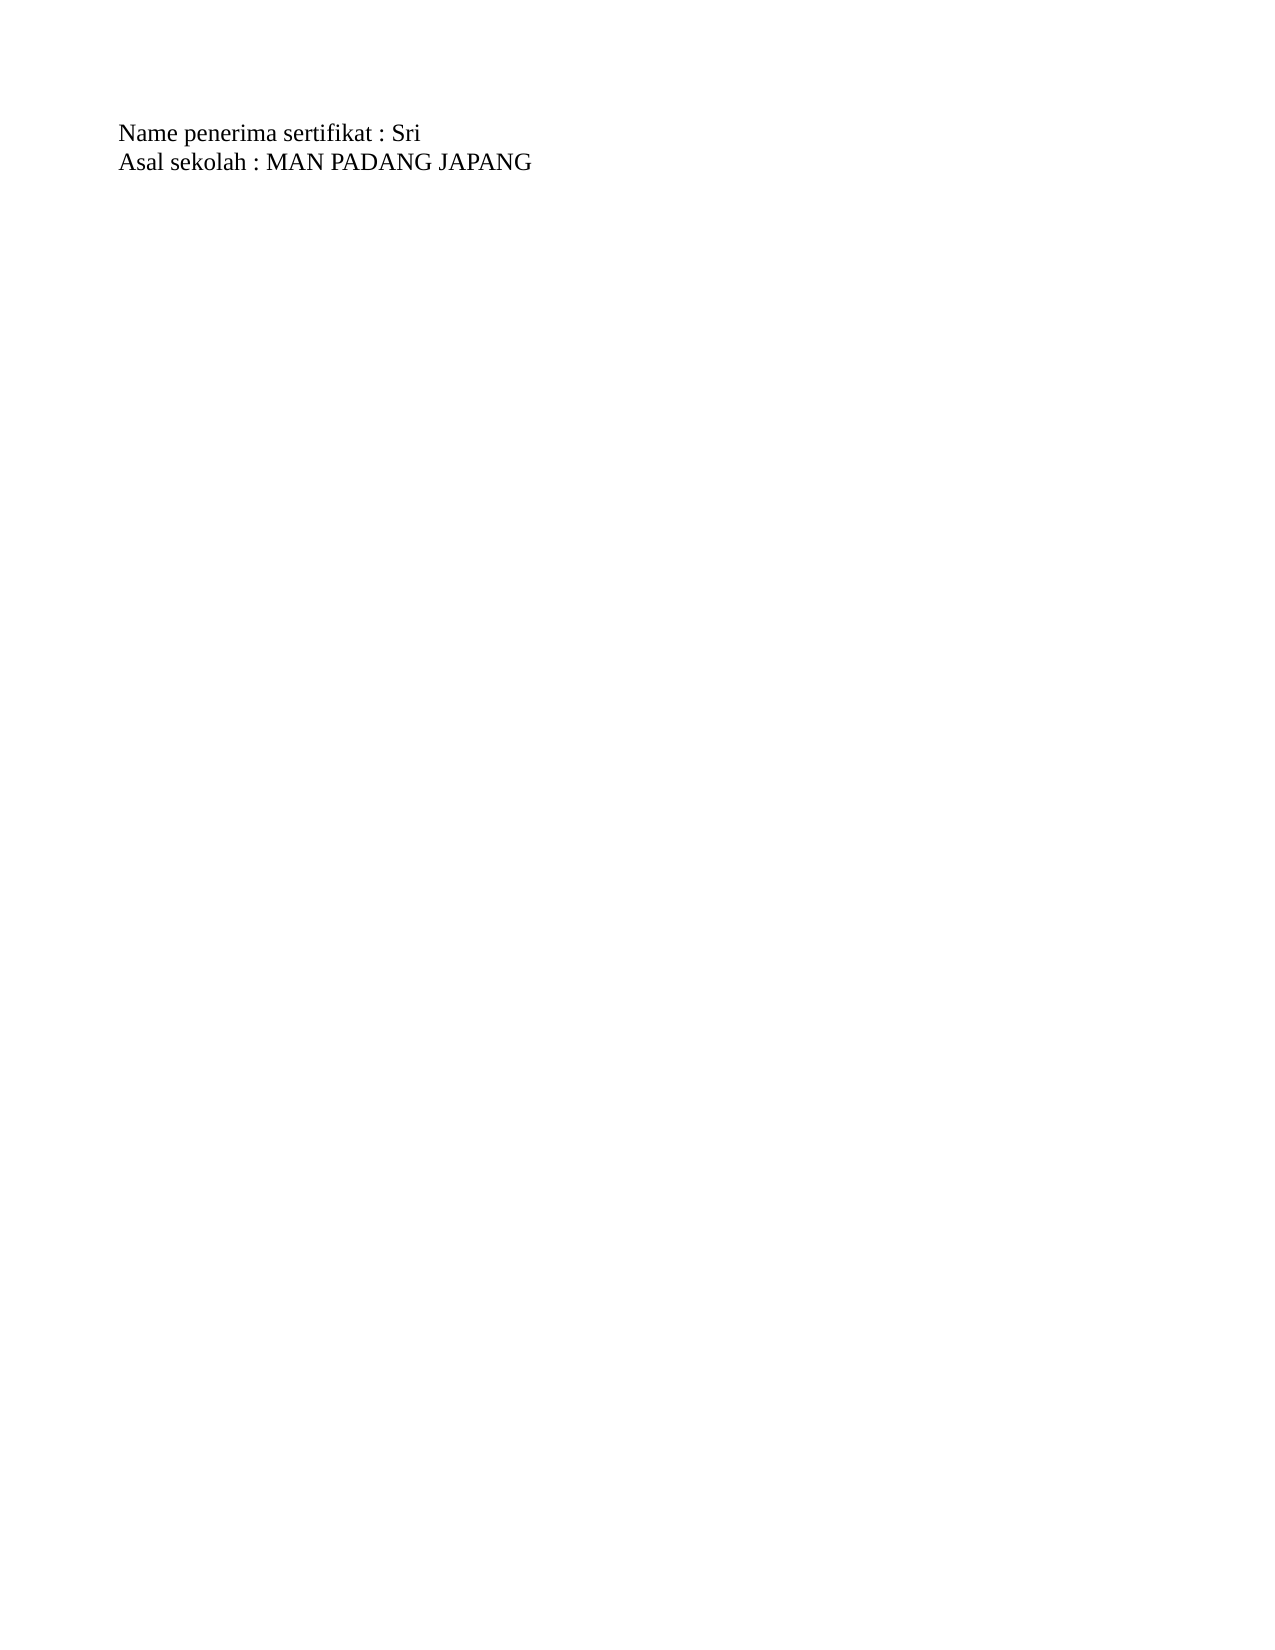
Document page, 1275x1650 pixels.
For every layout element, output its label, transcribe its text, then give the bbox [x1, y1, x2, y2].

text Asal sekolah : MAN PADANG JAPANG [118, 147, 1157, 176]
text Name penerima sertifikat : Sri [118, 118, 1157, 147]
